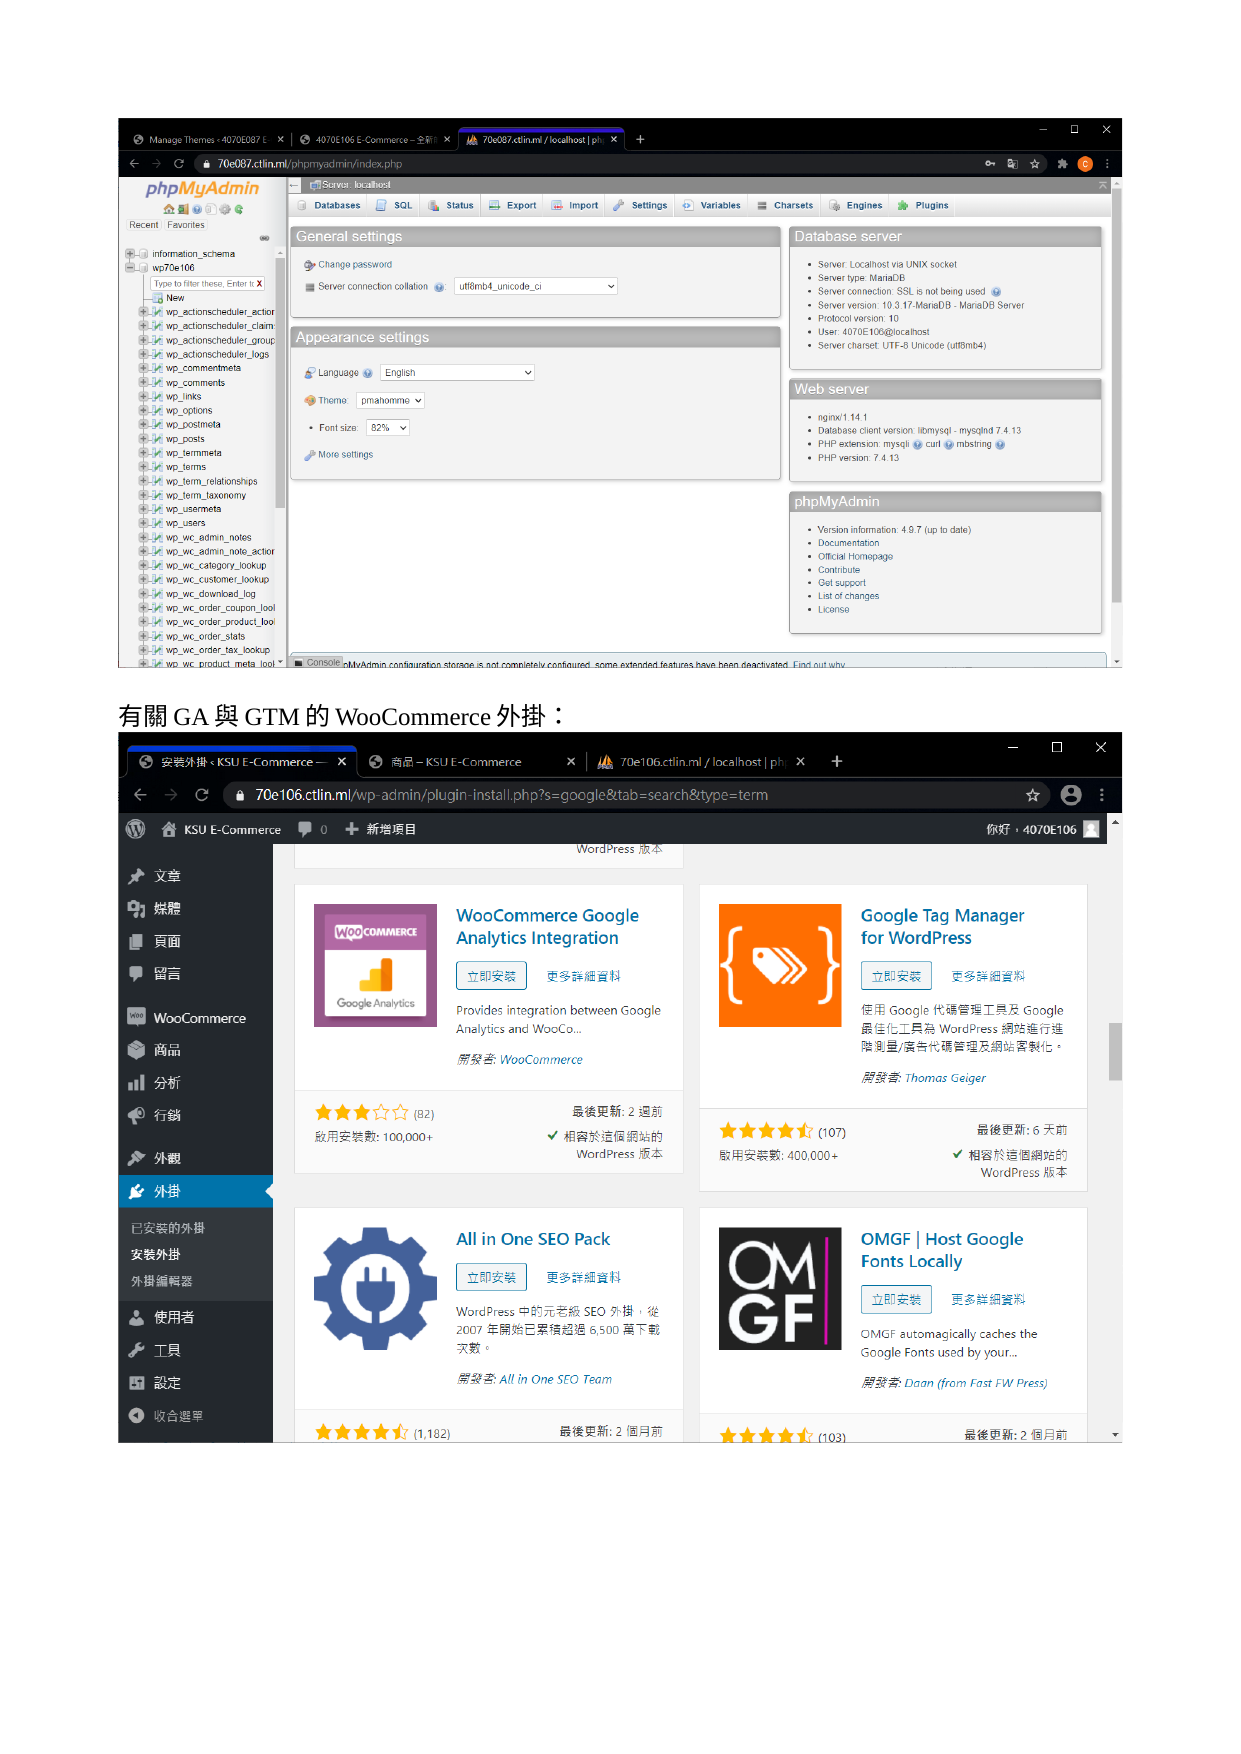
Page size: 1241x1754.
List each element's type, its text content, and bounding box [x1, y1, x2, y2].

text 有關GA與GTM的WooCommerce外掛： [118, 697, 1122, 732]
